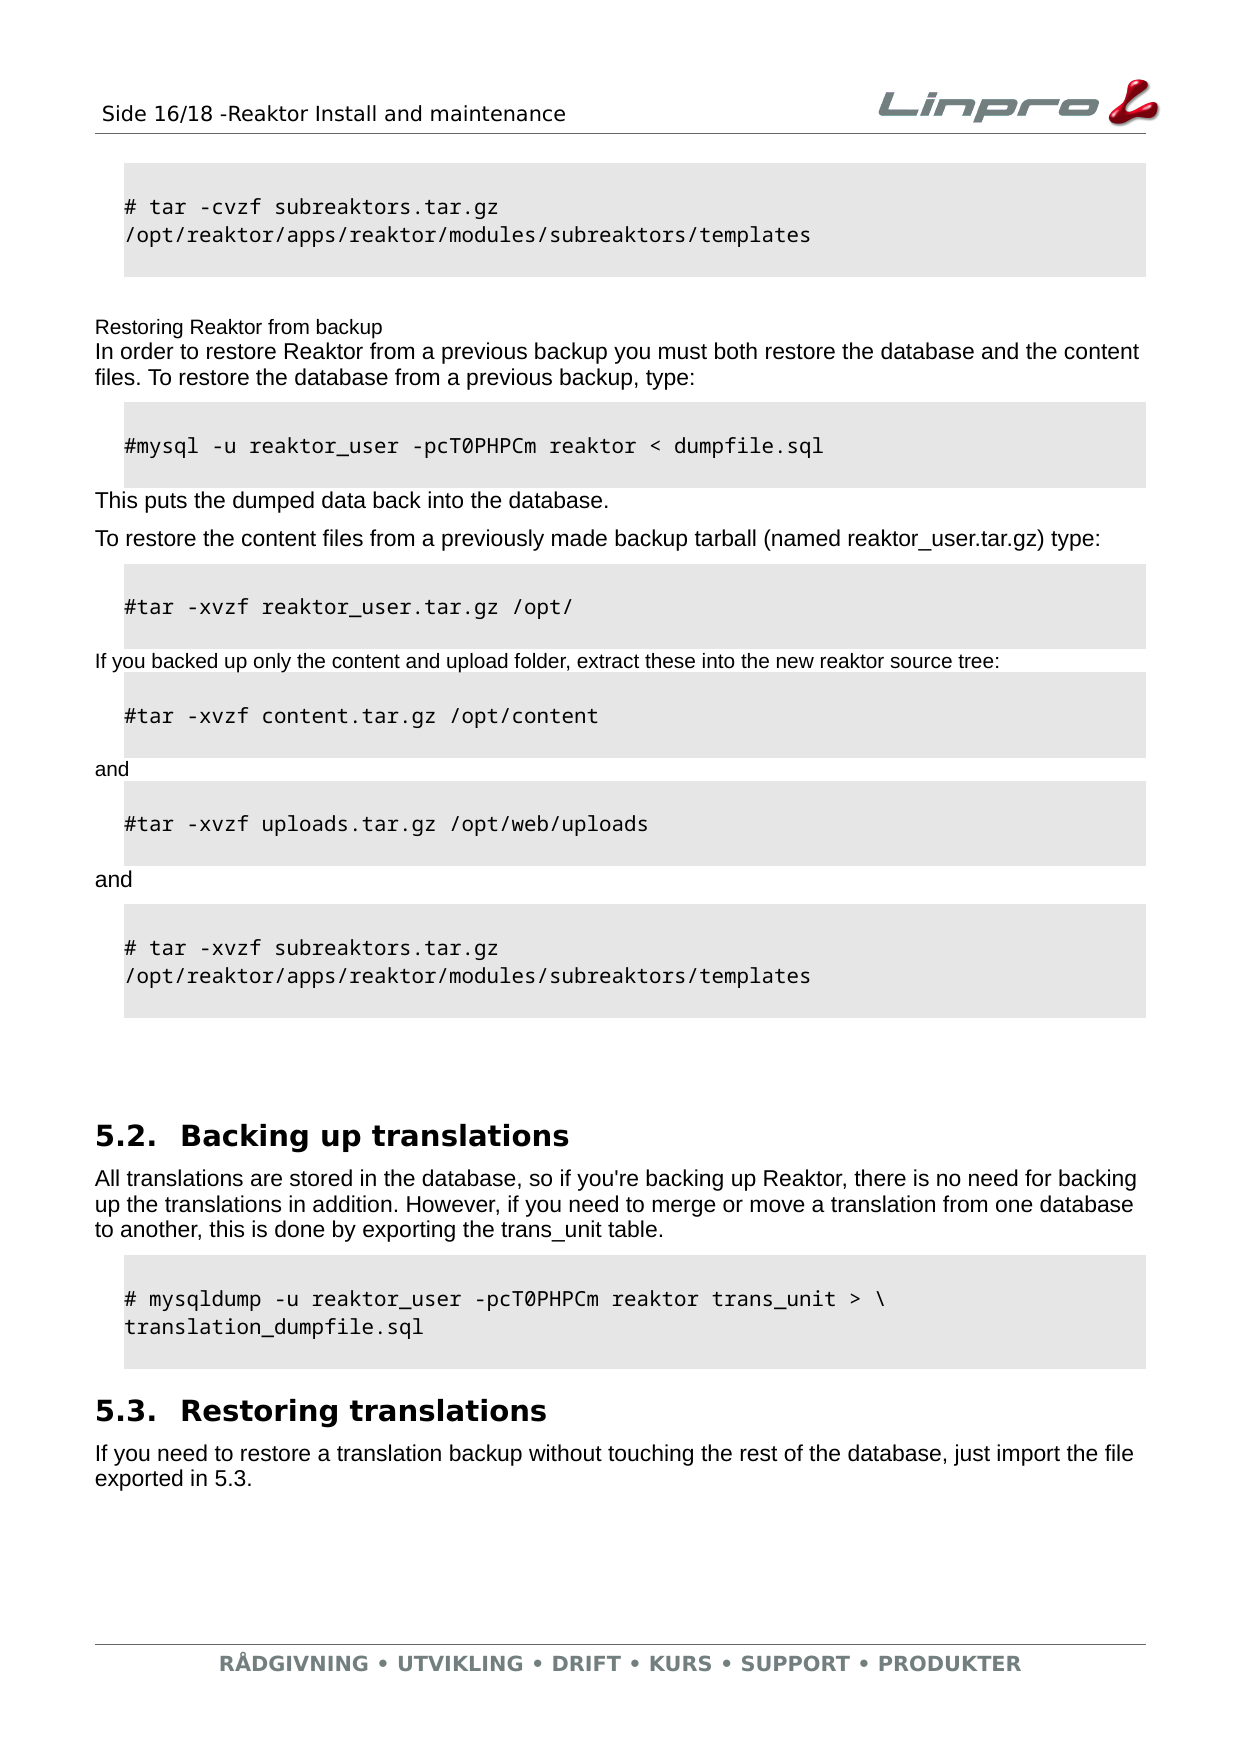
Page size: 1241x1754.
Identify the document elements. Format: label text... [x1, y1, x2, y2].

text #tar -xvzf content.tar.gz /opt/content [124, 701, 1146, 729]
text If you need to restore a translation backup without touching the rest of the database, just import the file exported in 5.3. [94, 1440, 1146, 1492]
subtitle Backing up translations [94, 1119, 1146, 1153]
text and [94, 758, 1146, 781]
text # tar -cvzf subreaktors.tar.gz /opt/reaktor/apps/reaktor/modules/subreaktors/templates [124, 192, 1146, 249]
text and [94, 866, 1146, 892]
text To restore the content files from a previously made backup tarball (named reaktor_user.tar.gz) type: [94, 526, 1146, 551]
text If you backed up only the content and upload folder, extract these into the new reaktor source tree: [94, 649, 1146, 672]
text # tar -xvzf subreaktors.tar.gz /opt/reaktor/apps/reaktor/modules/subreaktors/templates [124, 933, 1146, 990]
subtitle Restoring Reaktor from backup [94, 315, 1146, 338]
text #mysql -u reaktor_user -pcT0PHPCm reaktor < dumpfile.sql [124, 431, 1146, 459]
text In order to restore Reaktor from a previous backup you must both restore the database and the content files. To restore the database from a previous backup, type: [94, 338, 1146, 390]
text #tar -xvzf reaktor_user.tar.gz /opt/ [124, 592, 1146, 621]
text All translations are stored in the database, so if you're backing up Reaktor, there is no need for backing up the translations in addition. However, if you need to merge or move a translation from one database to another, this is done by exporting the trans_unit table. [94, 1166, 1146, 1243]
subtitle Restoring translations [94, 1394, 1146, 1428]
text # mysqldump -u reaktor_user -pcT0PHPCm reaktor trans_unit > \ translation_dumpfile.sql [124, 1284, 1146, 1341]
text This puts the dumped data back into the database. [94, 488, 1146, 513]
text #tar -xvzf uploads.tar.gz /opt/web/uploads [124, 809, 1146, 838]
picture [878, 78, 1162, 128]
